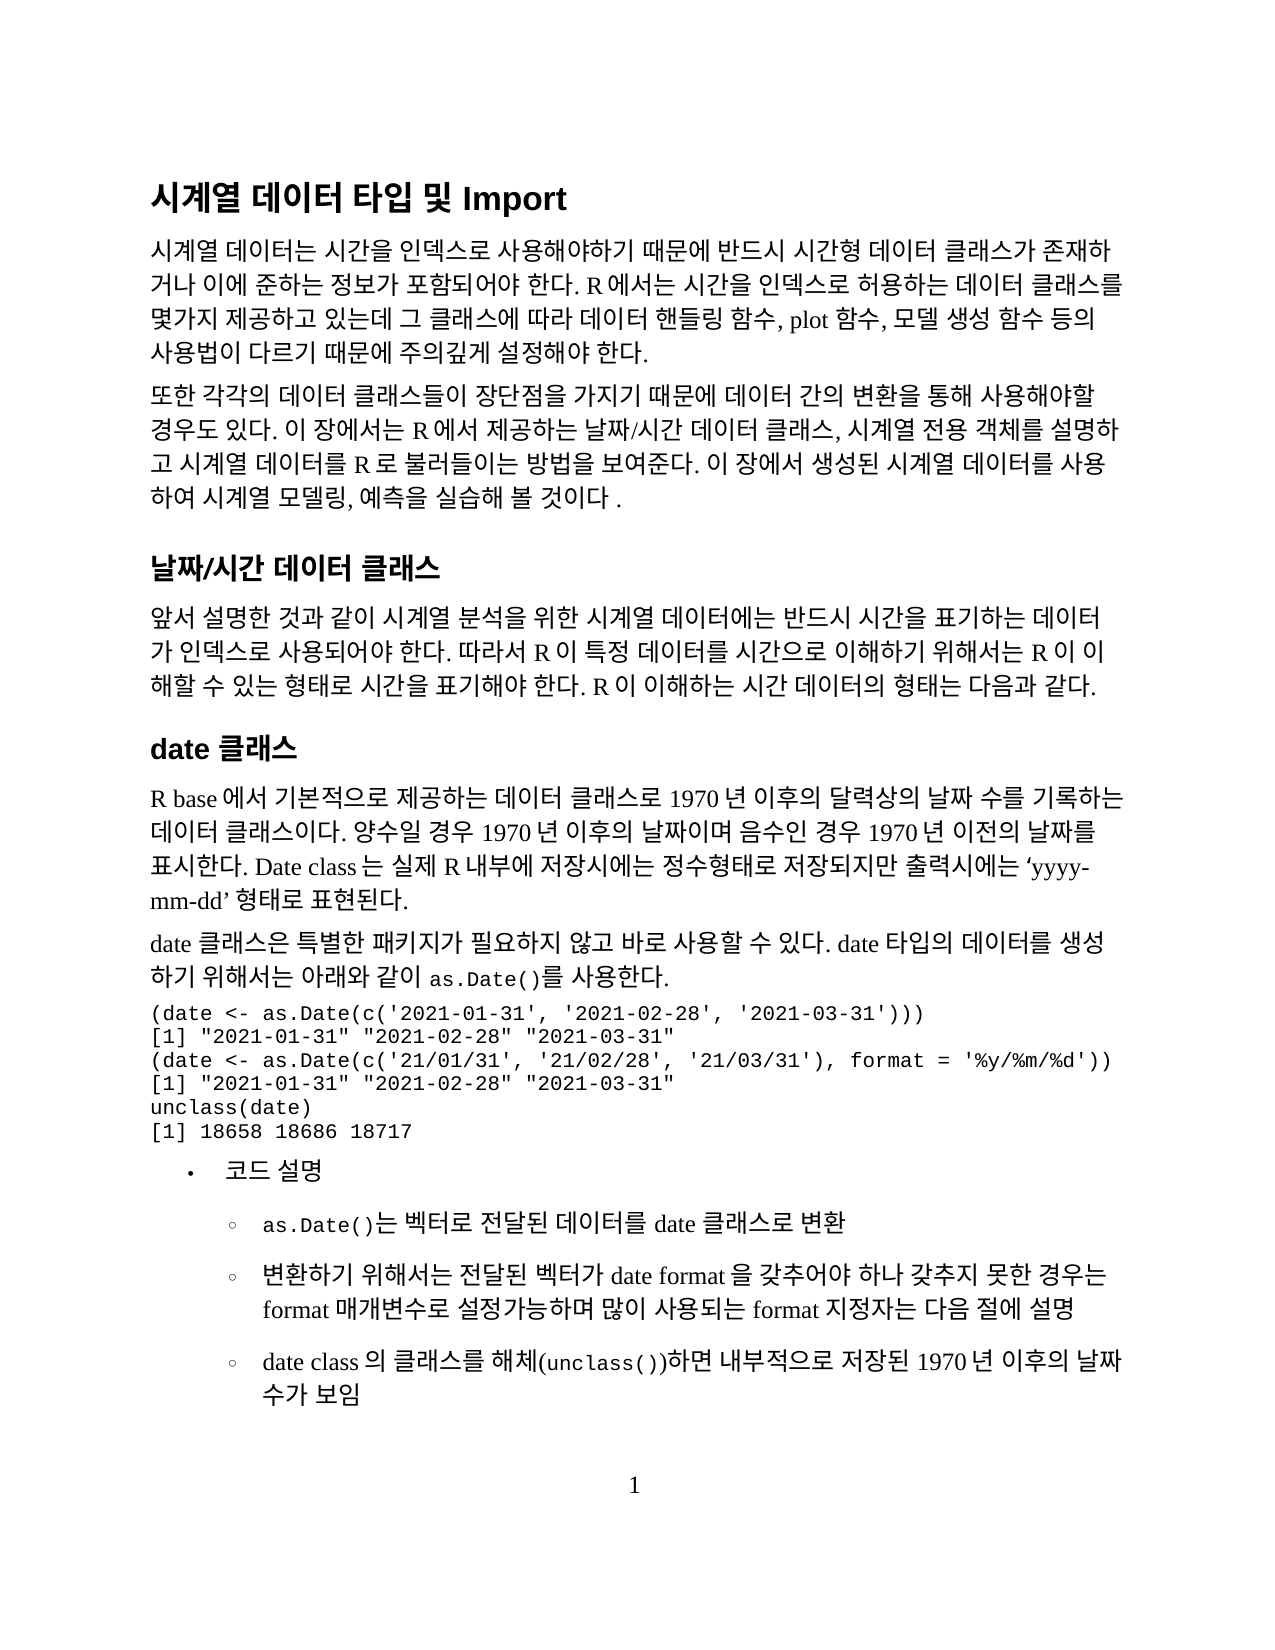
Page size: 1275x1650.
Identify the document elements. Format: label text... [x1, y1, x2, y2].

list 변환하기 위해서는 전달된 벡터가 date format을 갖추어야 하나 갖추지 못한 경우는 format 매개변수로 설정가능하며 많이 사용되는 format 지정자는 다음 절에 설명 [225, 1257, 1125, 1325]
list 코드 설명 [187, 1153, 1125, 1187]
text 앞서 설명한 것과 같이 시계열 분석을 위한 시계열 데이터에는 반드시 시간을 표기하는 데이터가 인덱스로 사용되어야 한다. 따라서 R이 특정 데이터를 시간으로 이해하기 위해서는 R이 이해할 수 있는 형태로 시간을 표기해야 한다. R이 이해하는 시간 데이터의 형태는 다음과 같다. [150, 601, 1125, 703]
subtitle 시계열 데이터 타입 및 Import [150, 175, 1125, 221]
text 시계열 데이터는 시간을 인덱스로 사용해야하기 때문에 반드시 시간형 데이터 클래스가 존재하거나 이에 준하는 정보가 포함되어야 한다. R에서는 시간을 인덱스로 허용하는 데이터 클래스를 몇가지 제공하고 있는데 그 클래스에 따라 데이터 핸들링 함수, plot 함수, 모델 생성 함수 등의 사용법이 다르기 때문에 주의깊게 설정해야 한다. [150, 233, 1125, 369]
text 또한 각각의 데이터 클래스들이 장단점을 가지기 때문에 데이터 간의 변환을 통해 사용해야할 경우도 있다. 이 장에서는 R에서 제공하는 날짜/시간 데이터 클래스, 시계열 전용 객체를 설명하고 시계열 데이터를 R로 불러들이는 방법을 보여준다. 이 장에서 생성된 시계열 데이터를 사용하여 시계열 모델링, 예측을 실습해 볼 것이다 . [150, 378, 1125, 515]
text (date <- as.Date(c('21/01/31', '21/02/28', '21/03/31'), format = '%y/%m/%d')) [150, 1050, 1125, 1073]
text R base에서 기본적으로 제공하는 데이터 클래스로 1970년 이후의 달력상의 날짜 수를 기록하는 데이터 클래스이다. 양수일 경우 1970년 이후의 날짜이며 음수인 경우 1970년 이전의 날짜를 표시한다. Date class는 실제 R내부에 저장시에는 정수형태로 저장되지만 출력시에는 ‘yyyy-mm-dd’ 형태로 표현된다. [150, 780, 1125, 916]
text unclass(date) [150, 1097, 1125, 1121]
subtitle date 클래스 [150, 728, 1125, 768]
text (date <- as.Date(c('2021-01-31', '2021-02-28', '2021-03-31'))) [150, 1002, 1125, 1026]
text [1] 18658 18686 18717 [150, 1121, 1125, 1144]
text [1] "2021-01-31" "2021-02-28" "2021-03-31" [150, 1026, 1125, 1050]
list date class의 클래스를 해체(unclass())하면 내부적으로 저장된 1970년 이후의 날짜수가 보임 [225, 1343, 1125, 1411]
list as.Date()는 벡터로 전달된 데이터를 date 클래스로 변환 [225, 1205, 1125, 1239]
subtitle 날짜/시간 데이터 클래스 [150, 549, 1125, 588]
text [1] "2021-01-31" "2021-02-28" "2021-03-31" [150, 1073, 1125, 1097]
text date 클래스은 특별한 패키지가 필요하지 않고 바로 사용할 수 있다. date 타입의 데이터를 생성하기 위해서는 아래와 같이 as.Date()를 사용한다. [150, 925, 1125, 993]
